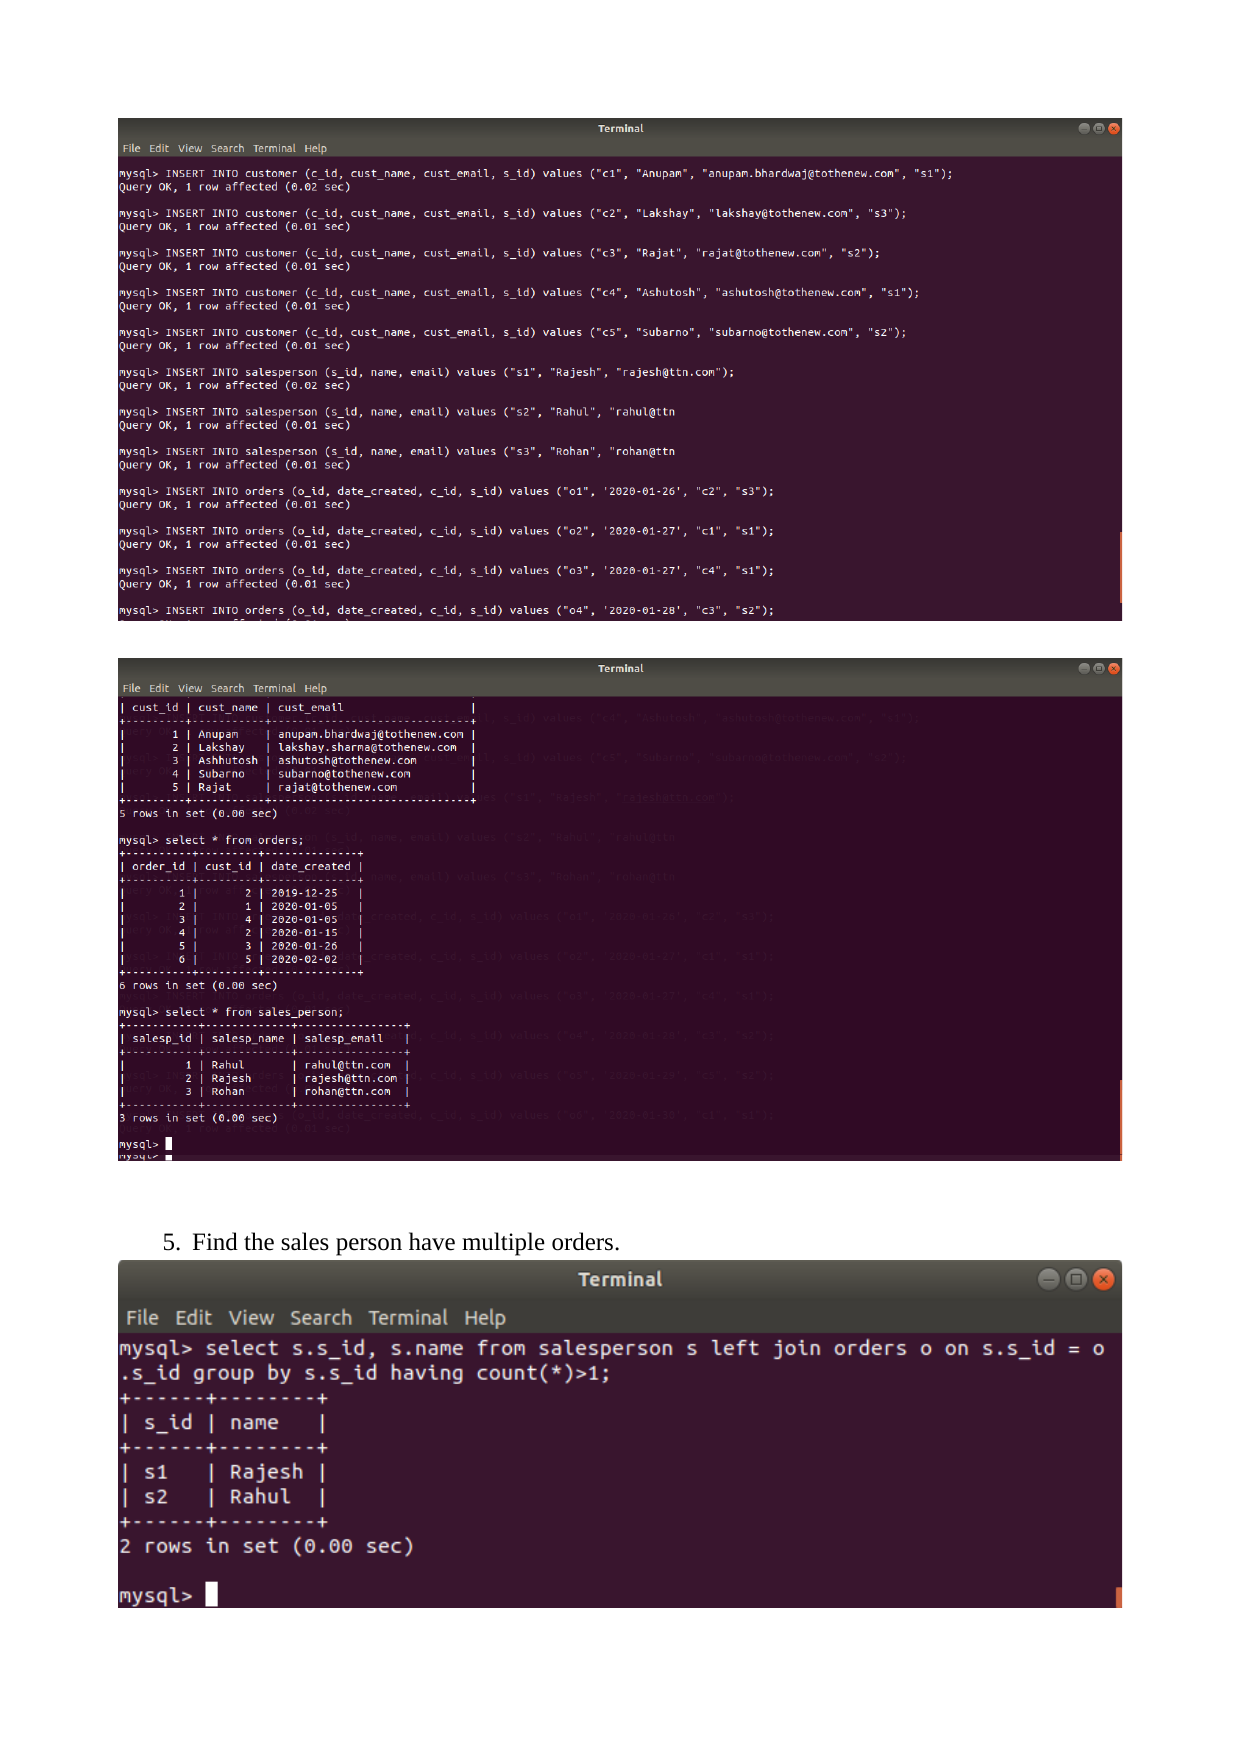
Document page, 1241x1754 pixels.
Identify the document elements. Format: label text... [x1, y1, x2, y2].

picture [118, 1260, 1123, 1608]
picture [118, 658, 1123, 1161]
list Find the sales person have multiple orders. [162, 1227, 1122, 1256]
picture [118, 118, 1123, 621]
